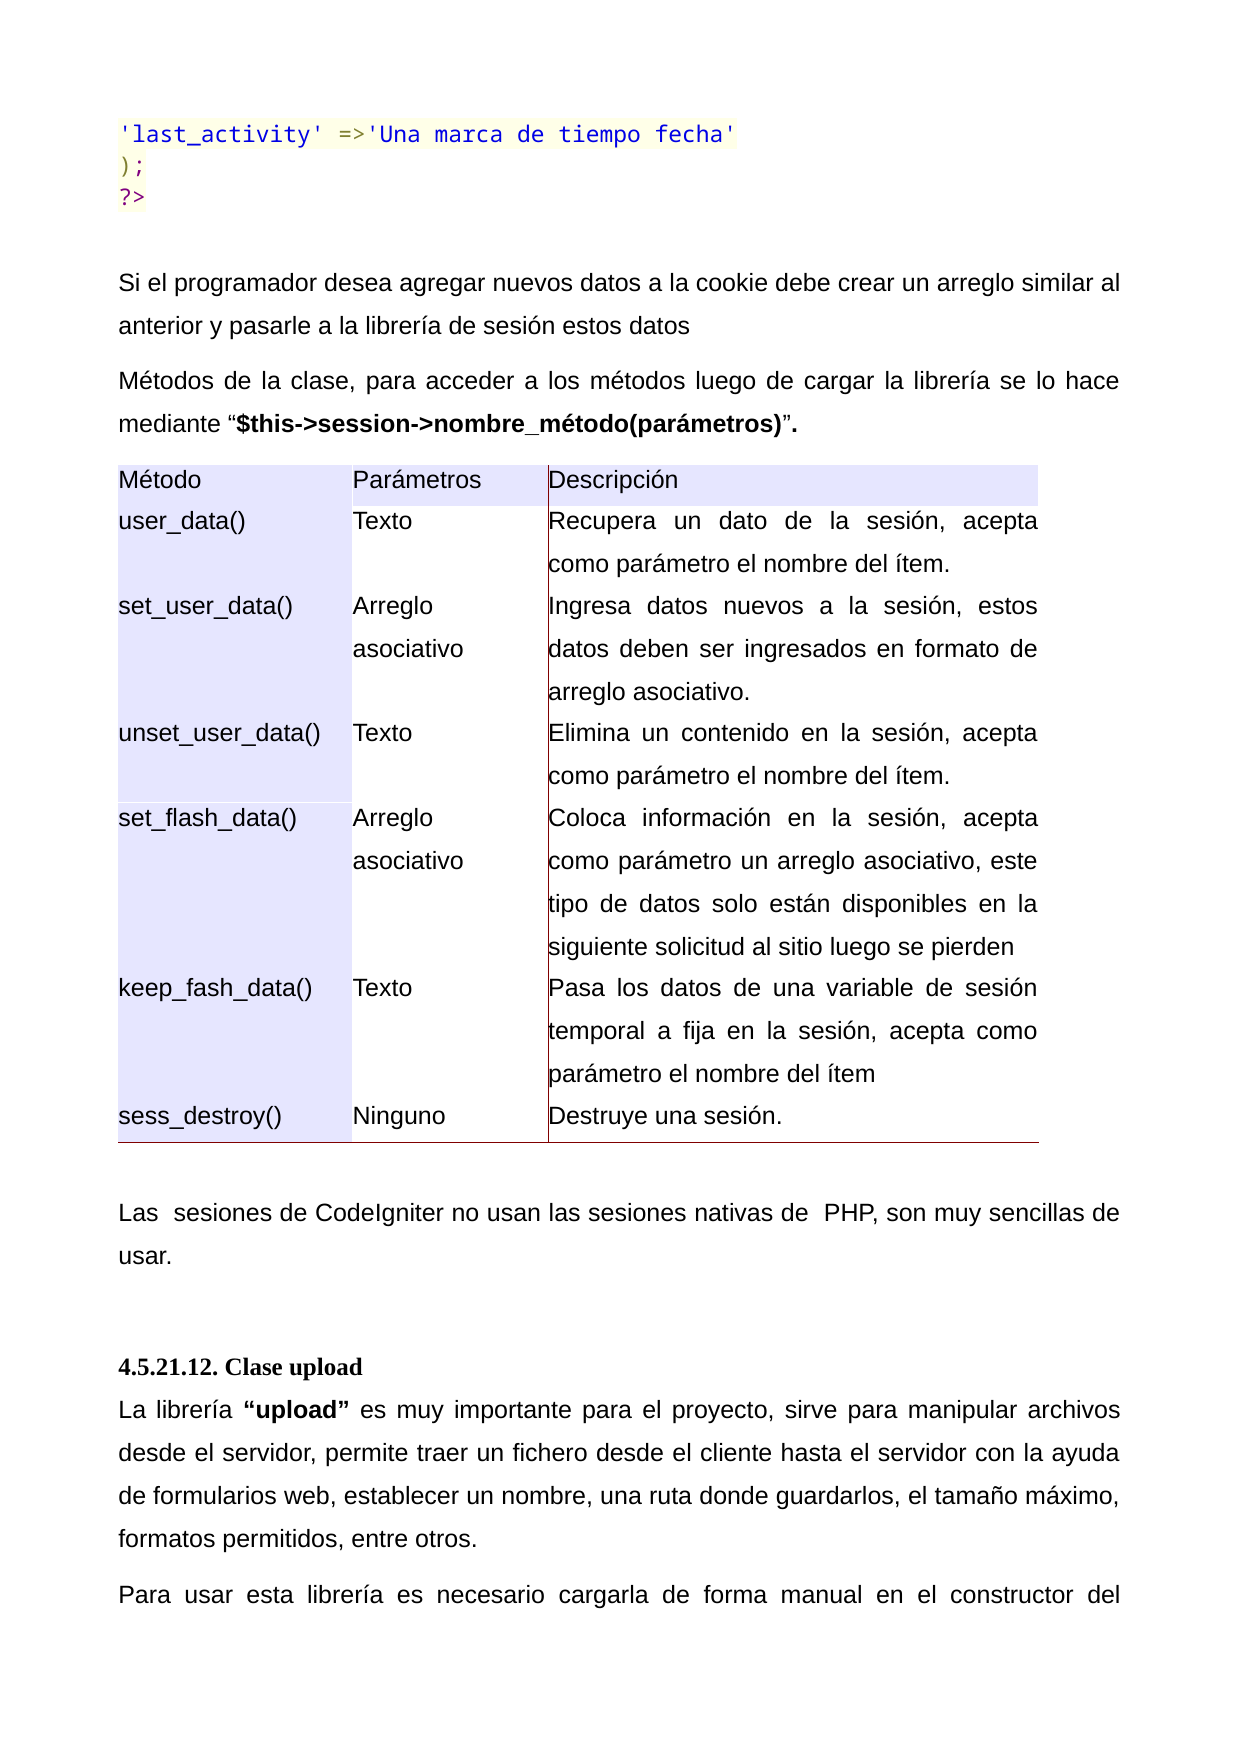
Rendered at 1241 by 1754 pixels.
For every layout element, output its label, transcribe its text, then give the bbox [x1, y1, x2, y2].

text Métodos de la clase, para acceder a los métodos luego de cargar la librería se lo hace mediante “$this->session->nombre_método(parámetros)”. [118, 366, 1122, 438]
table_cell keep_fash_data() [118, 973, 352, 1101]
table_cell unset_user_data() [118, 718, 352, 802]
table_cell Coloca información en la sesión, acepta como parámetro un arreglo asociativo, este tipo de datos solo están disponibles en la siguiente solicitud al sitio luego se pierden [549, 803, 1038, 973]
text Las sesiones de CodeIgniter no usan las sesiones nativas de PHP, son muy sencillas de usar. [118, 1198, 1122, 1269]
table_cell Ingresa datos nuevos a la sesión, estos datos deben ser ingresados en formato de arreglo asociativo. [549, 591, 1038, 718]
table_cell Texto [353, 506, 548, 591]
table_cell Texto [353, 718, 548, 802]
table_cell Arreglo asociativo [353, 591, 548, 718]
table_header Método [118, 465, 352, 506]
table_cell set_flash_data() [118, 803, 352, 973]
table_cell Pasa los datos de una variable de sesión temporal a fija en la sesión, acepta como parámetro el nombre del ítem [549, 973, 1038, 1101]
text Para usar esta librería es necesario cargarla de forma manual en el constructor del [118, 1580, 1122, 1609]
table_cell Elimina un contenido en la sesión, acepta como parámetro el nombre del ítem. [549, 718, 1038, 802]
text 4.5.21.12. Clase upload [118, 1352, 1122, 1381]
table_header Descripción [549, 465, 1038, 506]
text La librería “upload” es muy importante para el proyecto, sirve para manipular archivos desde el servidor, permite traer un fichero desde el cliente hasta el servidor con la ayuda de formularios web, establecer un nombre, una ruta donde guardarlos, el tamaño máximo, formatos permitidos, entre otros. [118, 1395, 1122, 1553]
text 'last_activity' =>'Una marca de tiempo fecha' [118, 118, 1122, 149]
table_cell sess_destroy() [118, 1101, 352, 1142]
text ); [118, 149, 1122, 181]
table_cell user_data() [118, 506, 352, 591]
table_header Parámetros [353, 465, 548, 506]
table_cell set_user_data() [118, 591, 352, 718]
table_cell Ninguno [353, 1101, 548, 1142]
text Si el programador desea agregar nuevos datos a la cookie debe crear un arreglo similar al anterior y pasarle a la librería de sesión estos datos [118, 267, 1122, 339]
table_cell Texto [353, 973, 548, 1101]
table_cell Destruye una sesión. [549, 1101, 1038, 1142]
table_cell Recupera un dato de la sesión, acepta como parámetro el nombre del ítem. [549, 506, 1038, 591]
table_cell Arreglo asociativo [353, 803, 548, 973]
text ?> [118, 181, 1122, 212]
